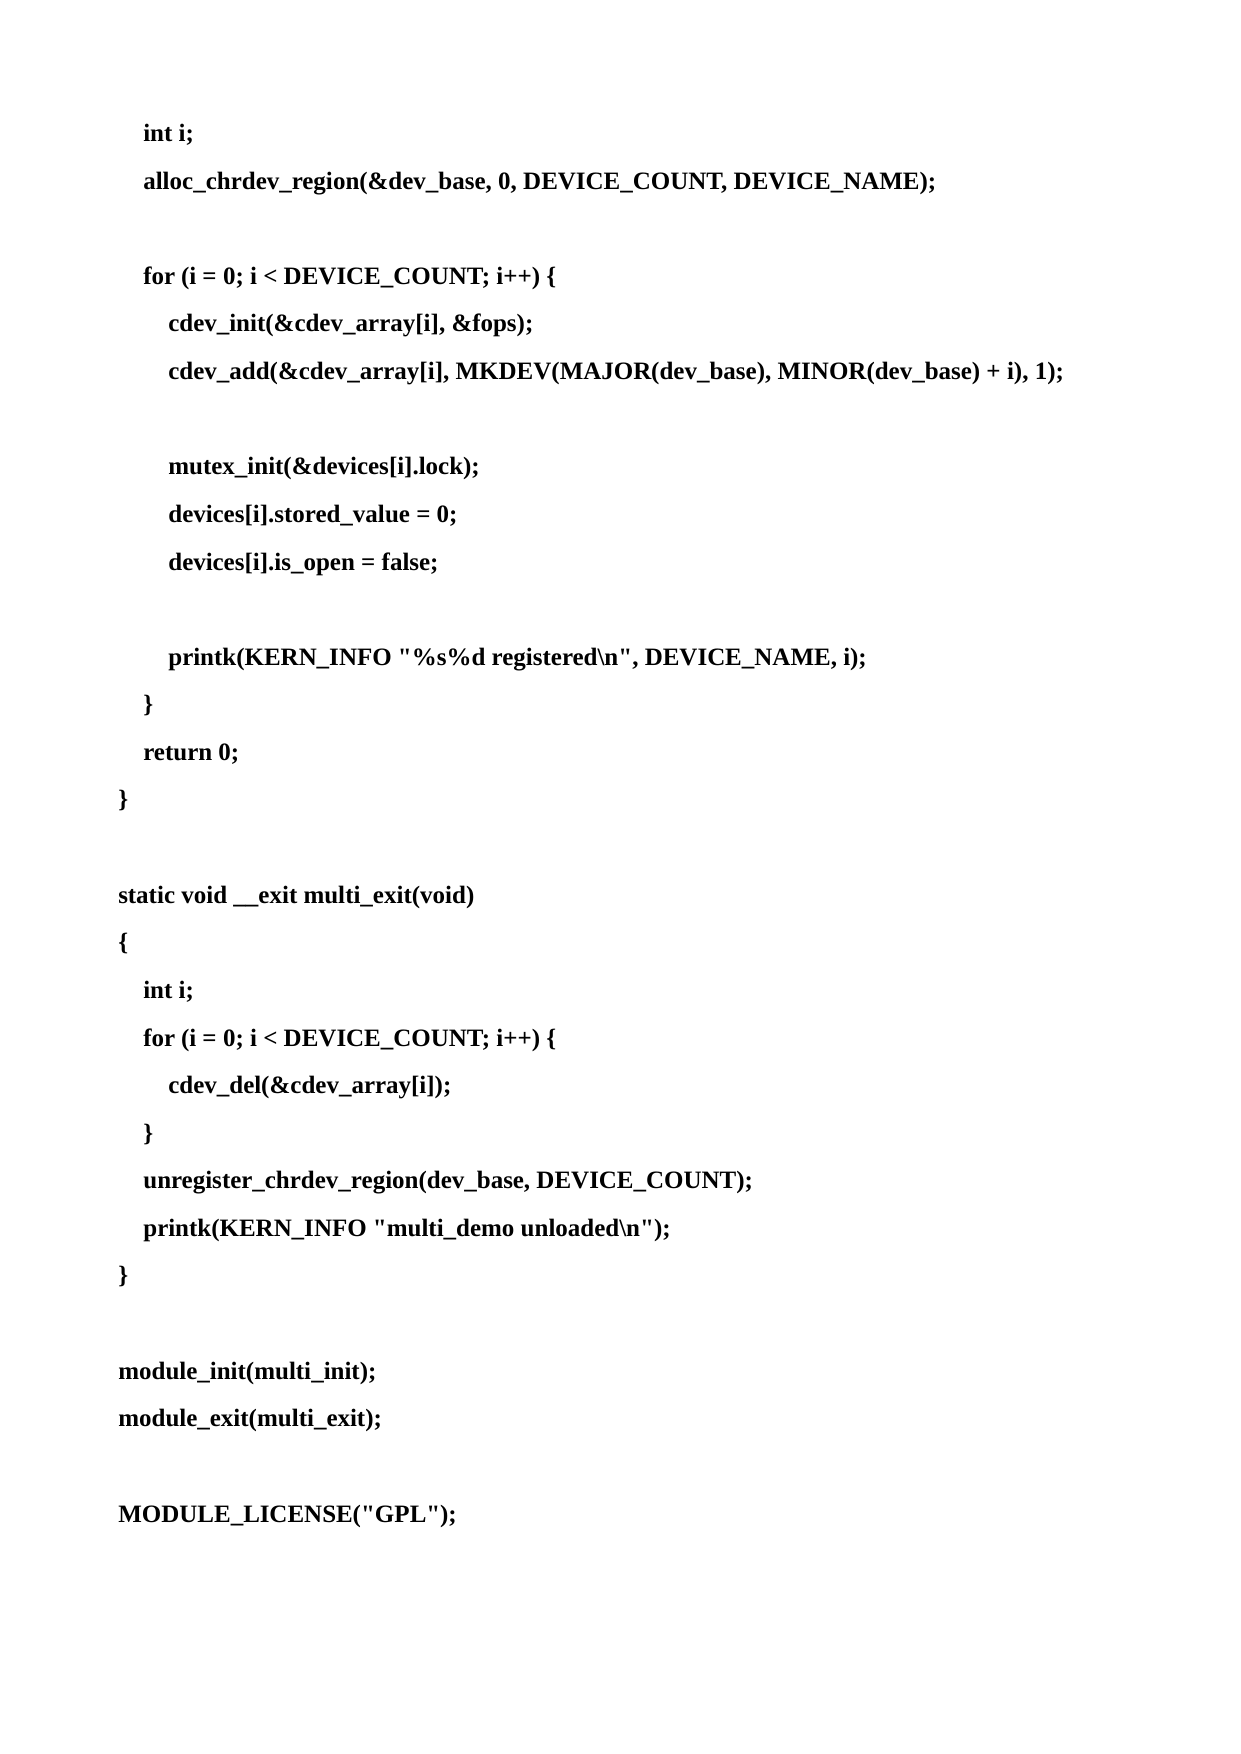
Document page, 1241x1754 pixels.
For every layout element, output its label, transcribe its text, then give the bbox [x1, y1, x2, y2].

text MODULE_LICENSE("GPL"); [118, 1499, 1122, 1527]
text mutex_init(&devices[i].lock); [118, 451, 1122, 480]
text for (i = 0; i < DEVICE_COUNT; i++) { [118, 1023, 1122, 1051]
text printk(KERN_INFO "%s%d registered\n", DEVICE_NAME, i); [118, 642, 1122, 671]
text } [118, 784, 1122, 813]
text } [118, 1261, 1122, 1289]
text module_exit(multi_exit); [118, 1403, 1122, 1432]
text devices[i].is_open = false; [118, 547, 1122, 575]
text printk(KERN_INFO "multi_demo unloaded\n"); [118, 1213, 1122, 1242]
text int i; [118, 975, 1122, 1004]
text cdev_init(&cdev_array[i], &fops); [118, 308, 1122, 337]
text cdev_del(&cdev_array[i]); [118, 1070, 1122, 1099]
text return 0; [118, 737, 1122, 766]
text module_init(multi_init); [118, 1356, 1122, 1384]
text alloc_chrdev_region(&dev_base, 0, DEVICE_COUNT, DEVICE_NAME); [118, 166, 1122, 194]
text } [118, 689, 1122, 718]
text } [118, 1118, 1122, 1147]
text int i; [118, 118, 1122, 147]
text devices[i].stored_value = 0; [118, 499, 1122, 528]
text cdev_add(&cdev_array[i], MKDEV(MAJOR(dev_base), MINOR(dev_base) + i), 1); [118, 356, 1122, 385]
text static void __exit multi_exit(void) [118, 880, 1122, 908]
text for (i = 0; i < DEVICE_COUNT; i++) { [118, 261, 1122, 290]
text { [118, 927, 1122, 956]
text unregister_chrdev_region(dev_base, DEVICE_COUNT); [118, 1165, 1122, 1194]
